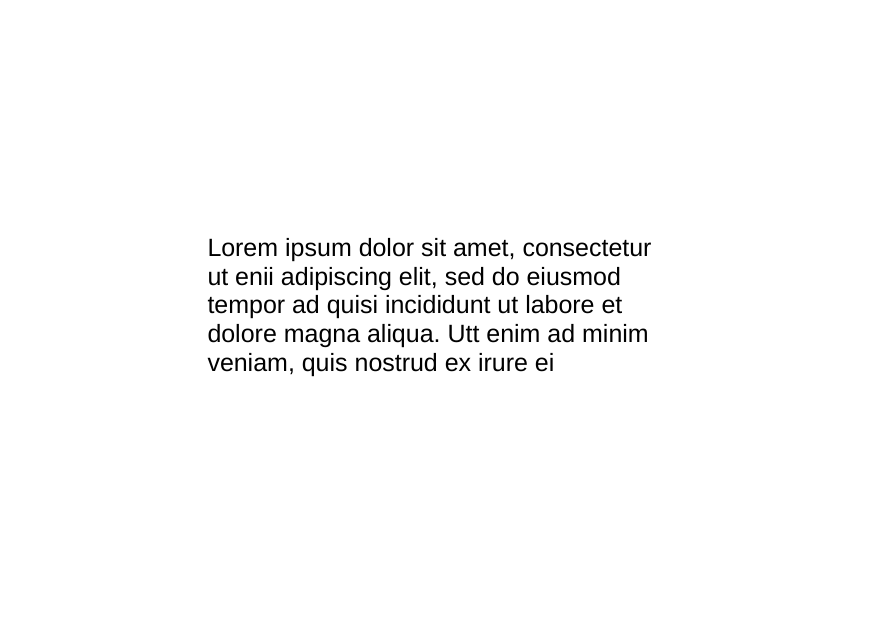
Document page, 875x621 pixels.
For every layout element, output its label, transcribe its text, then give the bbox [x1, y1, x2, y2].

text Lorem ipsum dolor sit amet, consectetur ut enii adipiscing elit, sed do eiusmod tempor ad quisi incididunt ut labore et dolore magna aliqua. Utt enim ad minim veniam, quis nostrud ex irure ei [207, 233, 667, 377]
